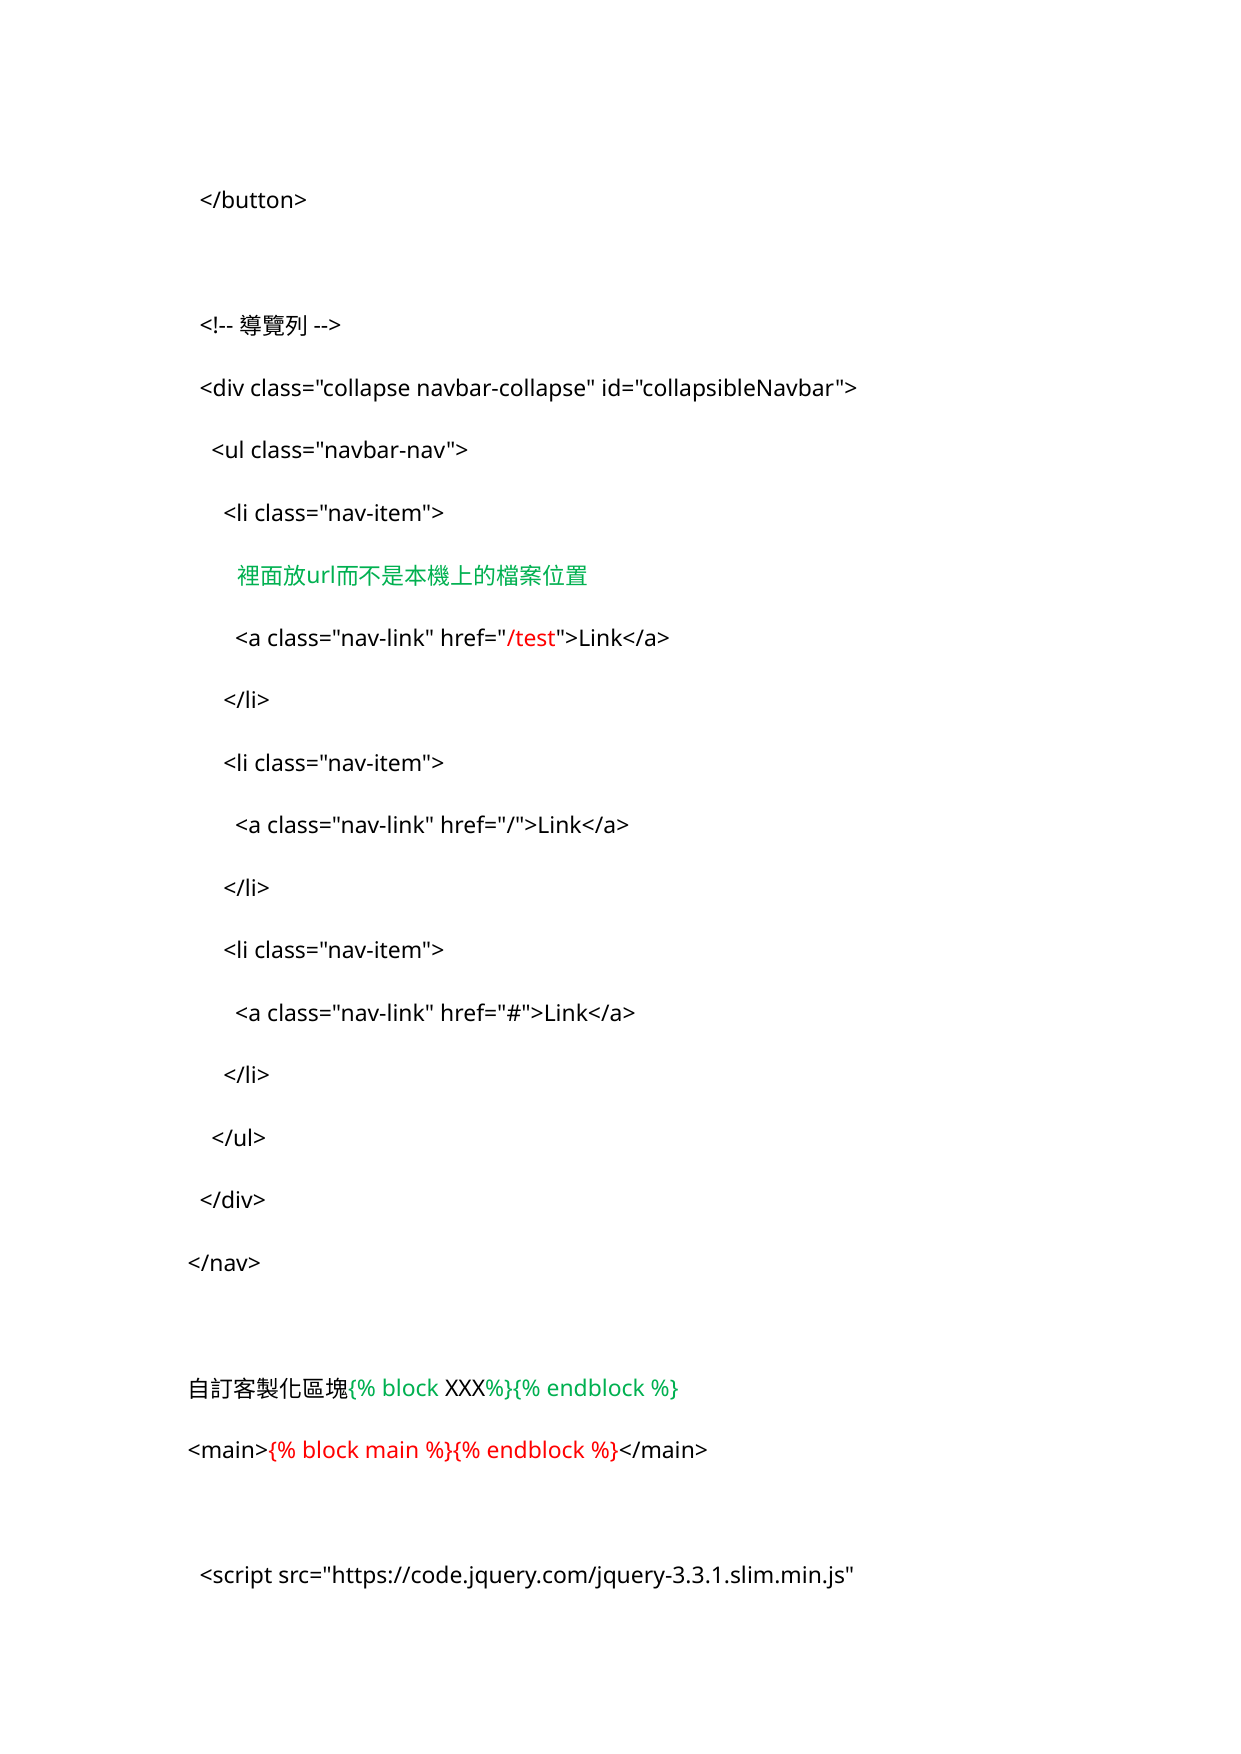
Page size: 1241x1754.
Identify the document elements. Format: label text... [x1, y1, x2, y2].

text <!-- 導覽列 --> [187, 283, 1053, 346]
text <a class="nav-link" href="/">Link</a> [187, 783, 1053, 846]
text <main>{% block main %}{% endblock %}</main> [187, 1408, 1053, 1471]
text <ul class="navbar-nav"> [187, 408, 1053, 471]
text <a class="nav-link" href="#">Link</a> [187, 971, 1053, 1033]
text 自訂客製化區塊{% block XXX%}{% endblock %} [187, 1346, 1053, 1408]
text </li> [187, 1033, 1053, 1096]
text </button> [187, 158, 1053, 221]
text <li class="nav-item"> [187, 908, 1053, 971]
text <div class="collapse navbar-collapse" id="collapsibleNavbar"> [187, 346, 1053, 408]
text <li class="nav-item"> [187, 721, 1053, 783]
text <a class="nav-link" href="/test">Link</a> [187, 596, 1053, 658]
text </li> [187, 846, 1053, 908]
text <script src="https://code.jquery.com/jquery-3.3.1.slim.min.js" [187, 1533, 1053, 1596]
text 裡面放url而不是本機上的檔案位置 [187, 533, 1053, 596]
text <li class="nav-item"> [187, 471, 1053, 533]
text </div> [187, 1158, 1053, 1221]
text </nav> [187, 1221, 1053, 1283]
text </li> [187, 658, 1053, 721]
text </ul> [187, 1096, 1053, 1158]
